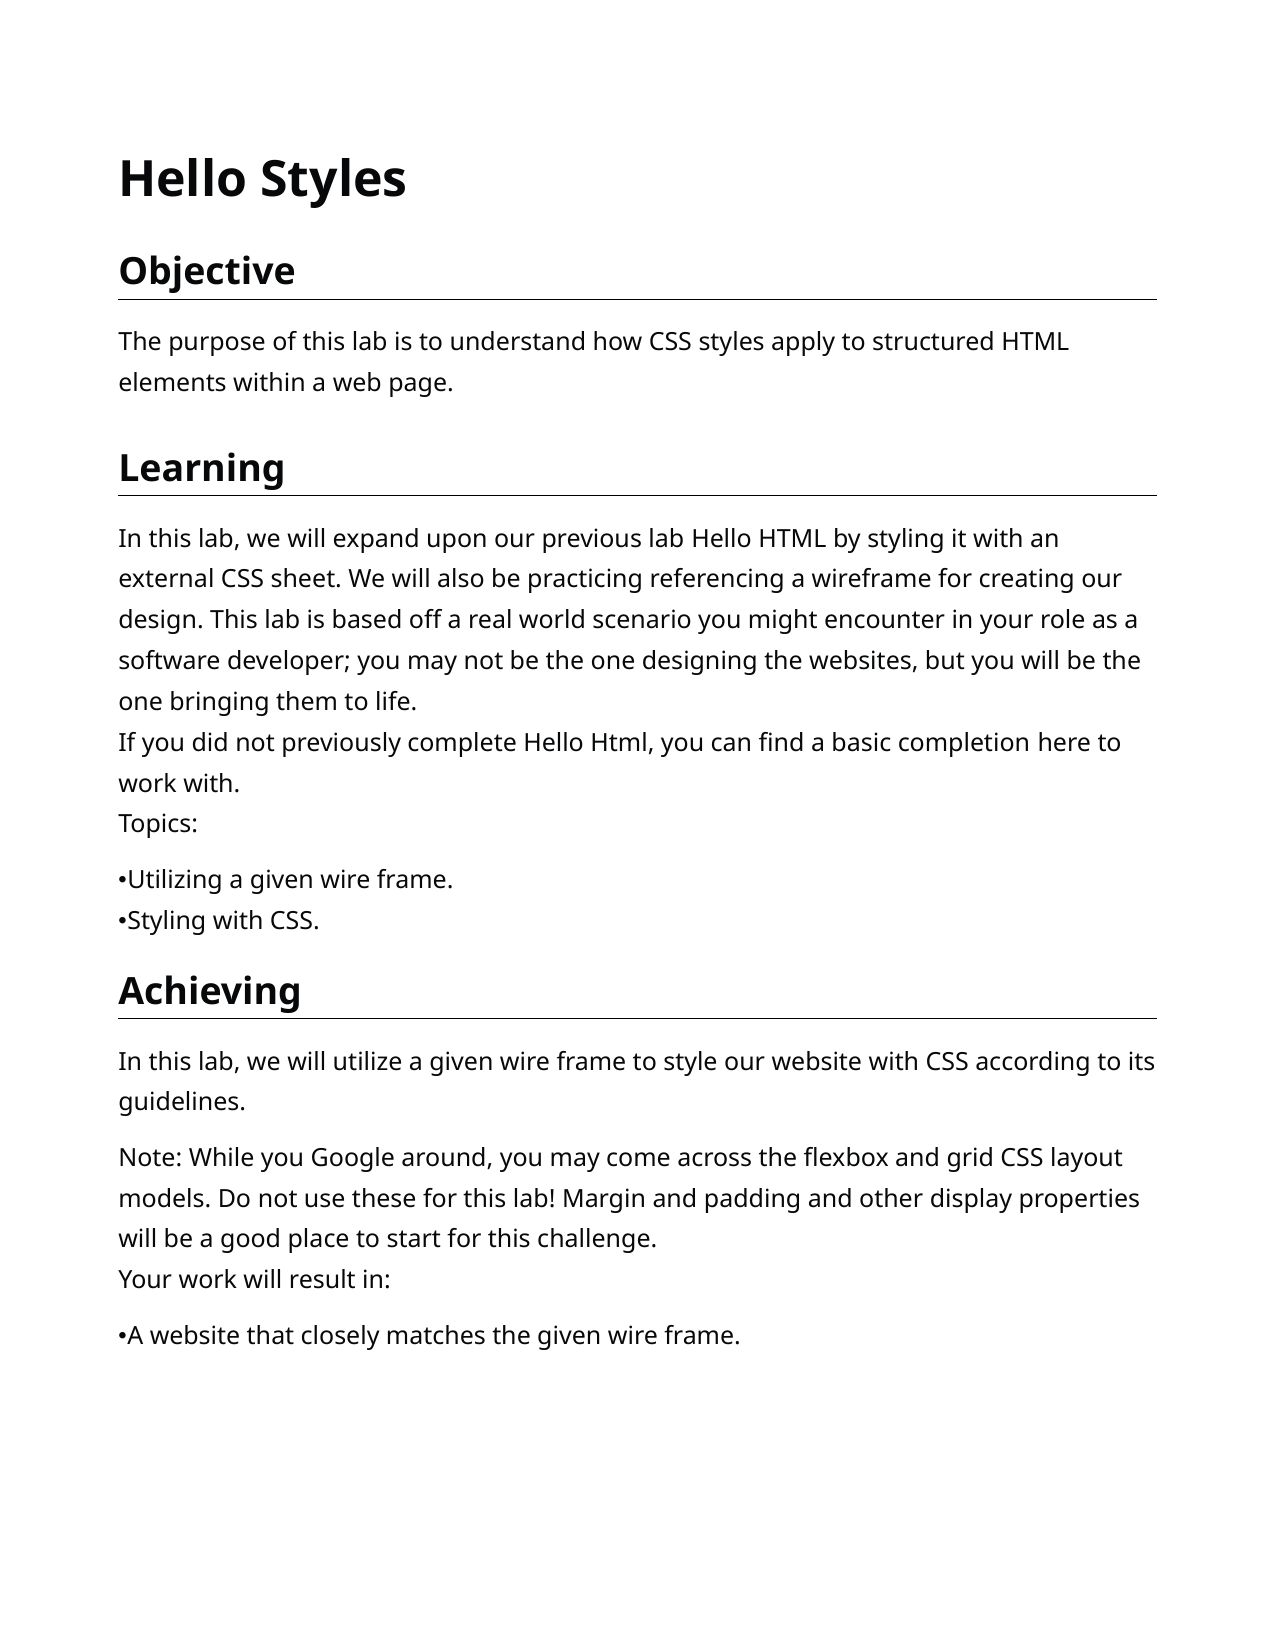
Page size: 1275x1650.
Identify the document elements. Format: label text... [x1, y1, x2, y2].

subtitle Hello Styles [118, 143, 1157, 211]
list Styling with CSS. [118, 902, 1157, 936]
subtitle Learning [118, 441, 1157, 495]
subtitle Objective [118, 244, 1157, 299]
subtitle Achieving [118, 964, 1157, 1018]
text In this lab, we will expand upon our previous lab Hello HTML by styling it with an external CSS sheet. We will also be practicing referencing a wireframe for creating our design. This lab is based off a real world scenario you might encounter in your role as a software developer; you may not be the one designing the websites, but you will be the one bringing them to life. [118, 520, 1157, 718]
text In this lab, we will utilize a given wire frame to style our website with CSS according to its guidelines. [118, 1043, 1157, 1118]
text Topics: [118, 806, 1157, 840]
text Note: While you Google around, you may come across the flexbox and grid CSS layout models. Do not use these for this lab! Margin and padding and other display properties will be a good place to start for this challenge. [118, 1139, 1157, 1255]
text Your work will result in: [118, 1262, 1157, 1296]
list Utilizing a given wire frame. [118, 861, 1157, 896]
text If you did not previously complete Hello Html, you can find a basic completion here to work with. [118, 724, 1157, 799]
text The purpose of this lab is to understand how CSS styles apply to structured HTML elements within a web page. [118, 324, 1157, 399]
list A website that closely matches the given wire frame. [118, 1317, 1157, 1351]
